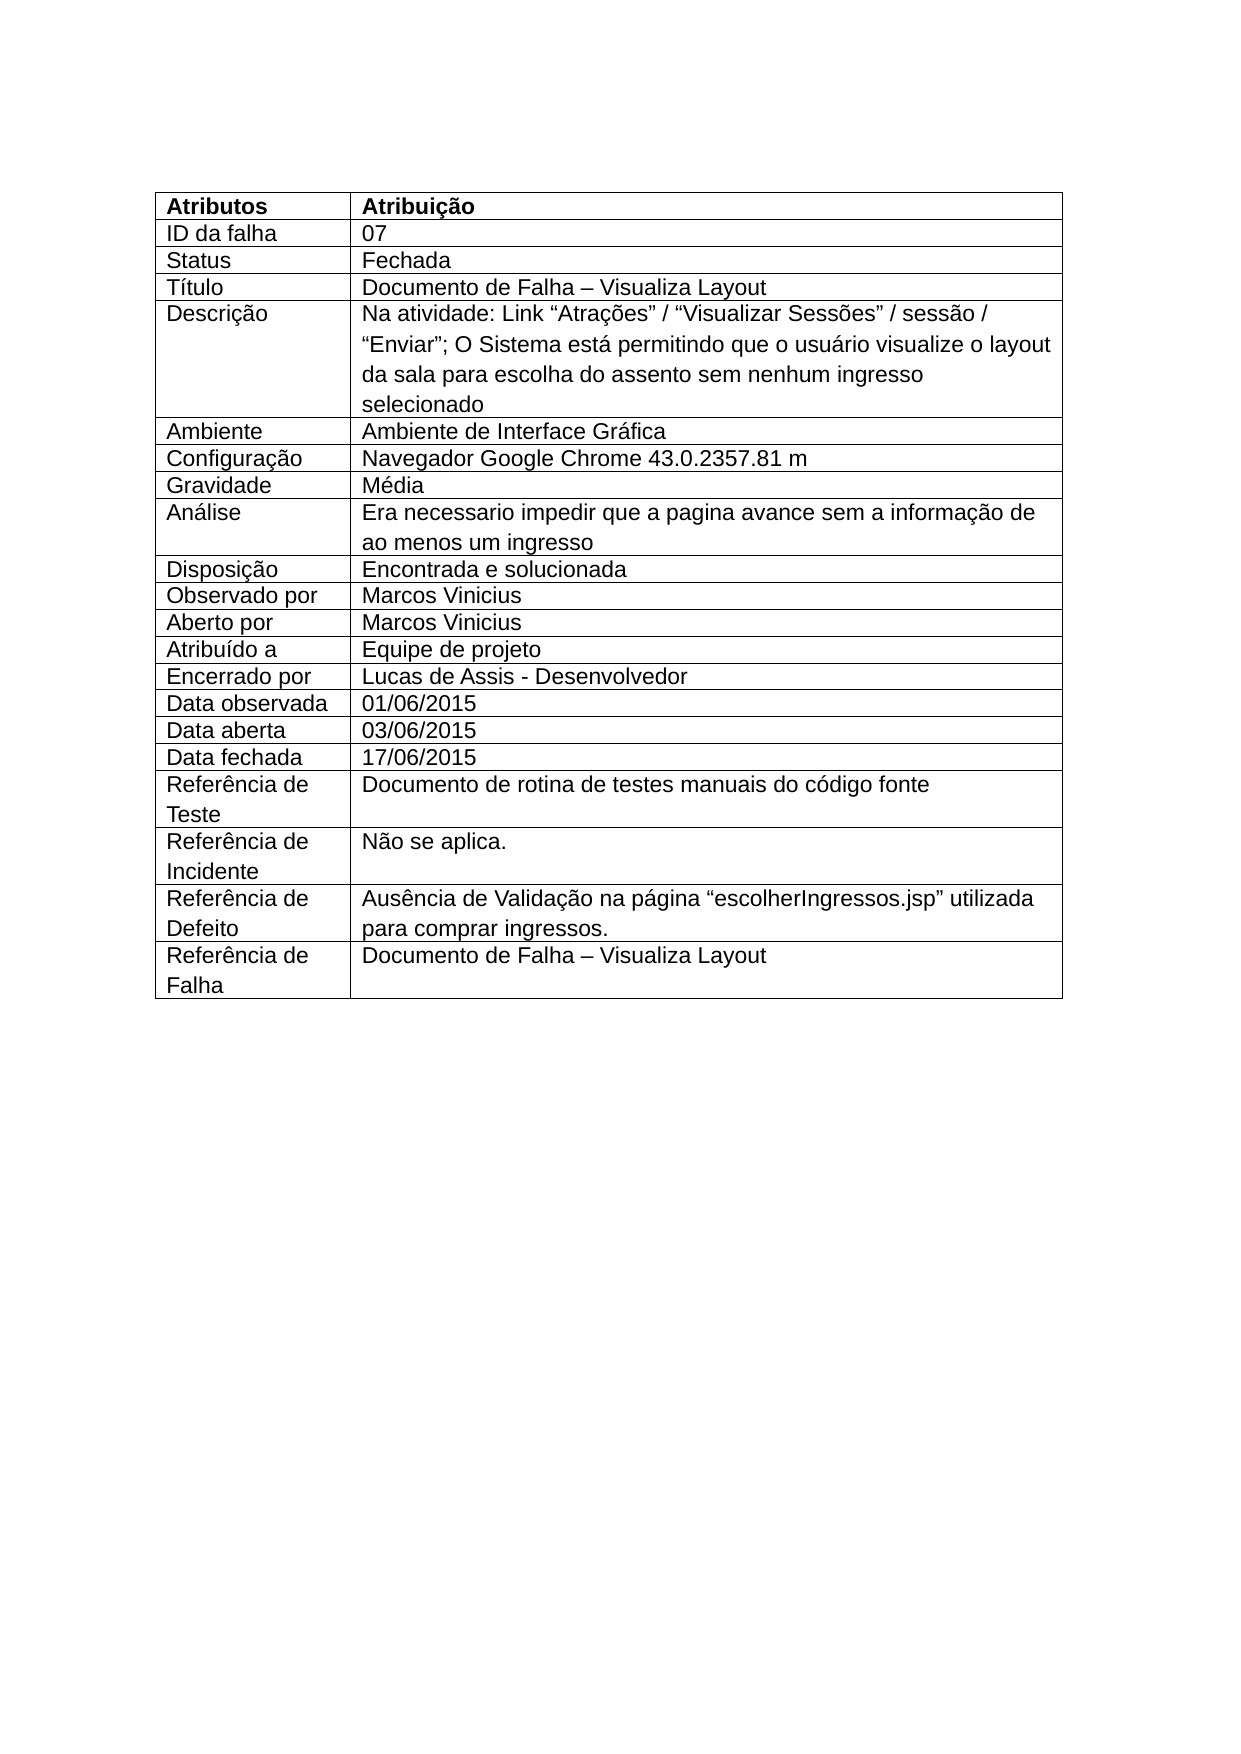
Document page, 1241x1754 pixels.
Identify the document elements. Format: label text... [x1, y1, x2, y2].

table_cell 07 [351, 220, 1062, 246]
table_cell Não se aplica. [351, 828, 1062, 884]
table_cell Documento de rotina de testes manuais do código fonte [351, 771, 1062, 827]
table_cell Documento de Falha – Visualiza Layout [351, 942, 1062, 998]
table_cell Média [351, 472, 1062, 498]
table_cell Disposição [156, 556, 350, 582]
table_cell Status [156, 247, 350, 273]
table_cell Fechada [351, 247, 1062, 273]
table_cell 01/06/2015 [351, 690, 1062, 716]
table_cell Documento de Falha – Visualiza Layout [351, 274, 1062, 300]
table_cell Análise [156, 499, 350, 555]
table_cell Título [156, 274, 350, 300]
table_cell Observado por [156, 583, 350, 609]
table_cell Ambiente [156, 418, 350, 444]
table_cell Encontrada e solucionada [351, 556, 1062, 582]
table_header Atributos [156, 193, 350, 219]
table_cell Referência de Falha [156, 942, 350, 998]
table_cell Referência de Teste [156, 771, 350, 827]
table_cell Data aberta [156, 717, 350, 743]
table_cell 03/06/2015 [351, 717, 1062, 743]
table_cell Data observada [156, 690, 350, 716]
table_cell Referência de Incidente [156, 828, 350, 884]
table_cell Referência de Defeito [156, 885, 350, 941]
table_cell Navegador Google Chrome 43.0.2357.81 m [351, 445, 1062, 471]
table_cell Lucas de Assis - Desenvolvedor [351, 664, 1062, 689]
table_cell Encerrado por [156, 664, 350, 689]
table_cell Aberto por [156, 610, 350, 636]
table_cell Ambiente de Interface Gráfica [351, 418, 1062, 444]
table_cell Descrição [156, 301, 350, 417]
table_header Atribuição [351, 193, 1062, 219]
table_cell ID da falha [156, 220, 350, 246]
table_cell Atribuído a [156, 637, 350, 662]
table_cell Configuração [156, 445, 350, 471]
table_cell Marcos Vinicius [351, 583, 1062, 609]
table_cell Marcos Vinicius [351, 610, 1062, 636]
table_cell Equipe de projeto [351, 637, 1062, 662]
table_cell Data fechada [156, 744, 350, 770]
table_cell Era necessario impedir que a pagina avance sem a informação de ao menos um ingresso [351, 499, 1062, 555]
table_cell Ausência de Validação na página “escolherIngressos.jsp” utilizada para comprar ingressos. [351, 885, 1062, 941]
table_cell Na atividade: Link “Atrações” / “Visualizar Sessões” / sessão / “Enviar”; O Sistema está permitindo que o usuário visualize o layout da sala para escolha do assento sem nenhum ingresso selecionado [351, 301, 1062, 417]
table_cell 17/06/2015 [351, 744, 1062, 770]
table_cell Gravidade [156, 472, 350, 498]
